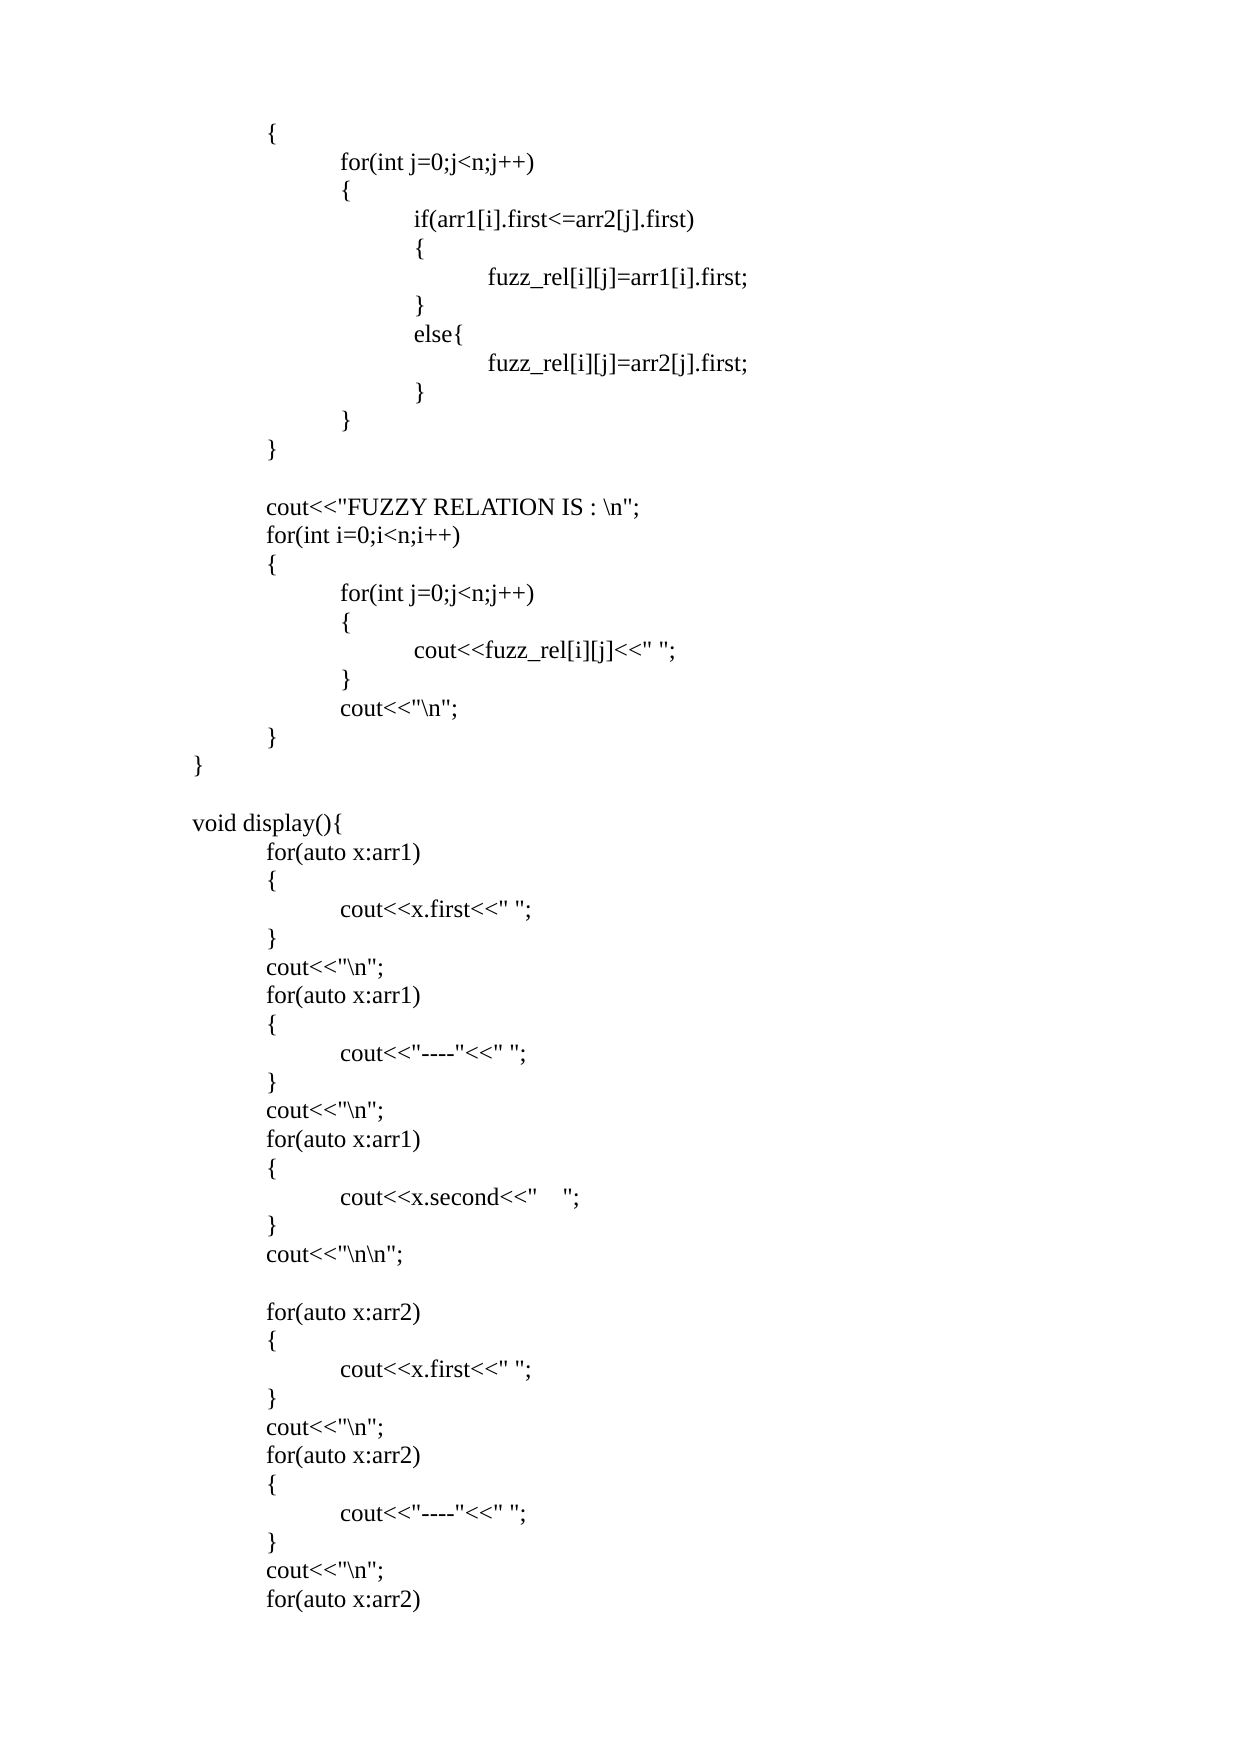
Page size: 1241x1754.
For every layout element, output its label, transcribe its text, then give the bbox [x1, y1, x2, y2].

text } [118, 664, 1122, 693]
text for(auto x:arr2) [118, 1297, 1122, 1326]
text } [118, 406, 1122, 434]
text { [118, 176, 1122, 204]
text cout<<"\n"; [118, 952, 1122, 981]
text for(auto x:arr2) [118, 1584, 1122, 1613]
text { [118, 866, 1122, 894]
text cout<<"\n\n"; [118, 1239, 1122, 1268]
text for(auto x:arr2) [118, 1441, 1122, 1469]
text { [118, 1469, 1122, 1498]
text } [118, 1527, 1122, 1556]
text cout<<"\n"; [118, 1096, 1122, 1124]
text { [118, 1326, 1122, 1354]
text { [118, 233, 1122, 262]
text cout<<"\n"; [118, 1412, 1122, 1441]
text cout<<x.first<<" "; [118, 894, 1122, 923]
text for(auto x:arr1) [118, 981, 1122, 1009]
text } [118, 1383, 1122, 1412]
text } [118, 722, 1122, 751]
text } [118, 923, 1122, 952]
text cout<<fuzz_rel[i][j]<<" "; [118, 636, 1122, 664]
text cout<<x.first<<" "; [118, 1354, 1122, 1383]
text cout<<"\n"; [118, 1556, 1122, 1584]
text for(int i=0;i<n;i++) [118, 521, 1122, 549]
text } [118, 434, 1122, 463]
text { [118, 549, 1122, 578]
text for(auto x:arr1) [118, 837, 1122, 866]
text { [118, 607, 1122, 636]
text cout<<"----"<<" "; [118, 1498, 1122, 1527]
text } [118, 1067, 1122, 1096]
text for(int j=0;j<n;j++) [118, 147, 1122, 176]
text fuzz_rel[i][j]=arr2[j].first; [118, 348, 1122, 377]
text cout<<"----"<<" "; [118, 1038, 1122, 1067]
text { [118, 1153, 1122, 1182]
text } [118, 377, 1122, 406]
text if(arr1[i].first<=arr2[j].first) [118, 204, 1122, 233]
text else{ [118, 319, 1122, 348]
text fuzz_rel[i][j]=arr1[i].first; [118, 262, 1122, 291]
text void display(){ [118, 808, 1122, 837]
text cout<<x.second<<" "; [118, 1182, 1122, 1211]
text for(int j=0;j<n;j++) [118, 578, 1122, 607]
text { [118, 118, 1122, 147]
text } [118, 1211, 1122, 1239]
text cout<<"FUZZY RELATION IS : \n"; [118, 492, 1122, 521]
text { [118, 1009, 1122, 1038]
text } [118, 751, 1122, 779]
text cout<<"\n"; [118, 693, 1122, 722]
text } [118, 291, 1122, 319]
text for(auto x:arr1) [118, 1124, 1122, 1153]
